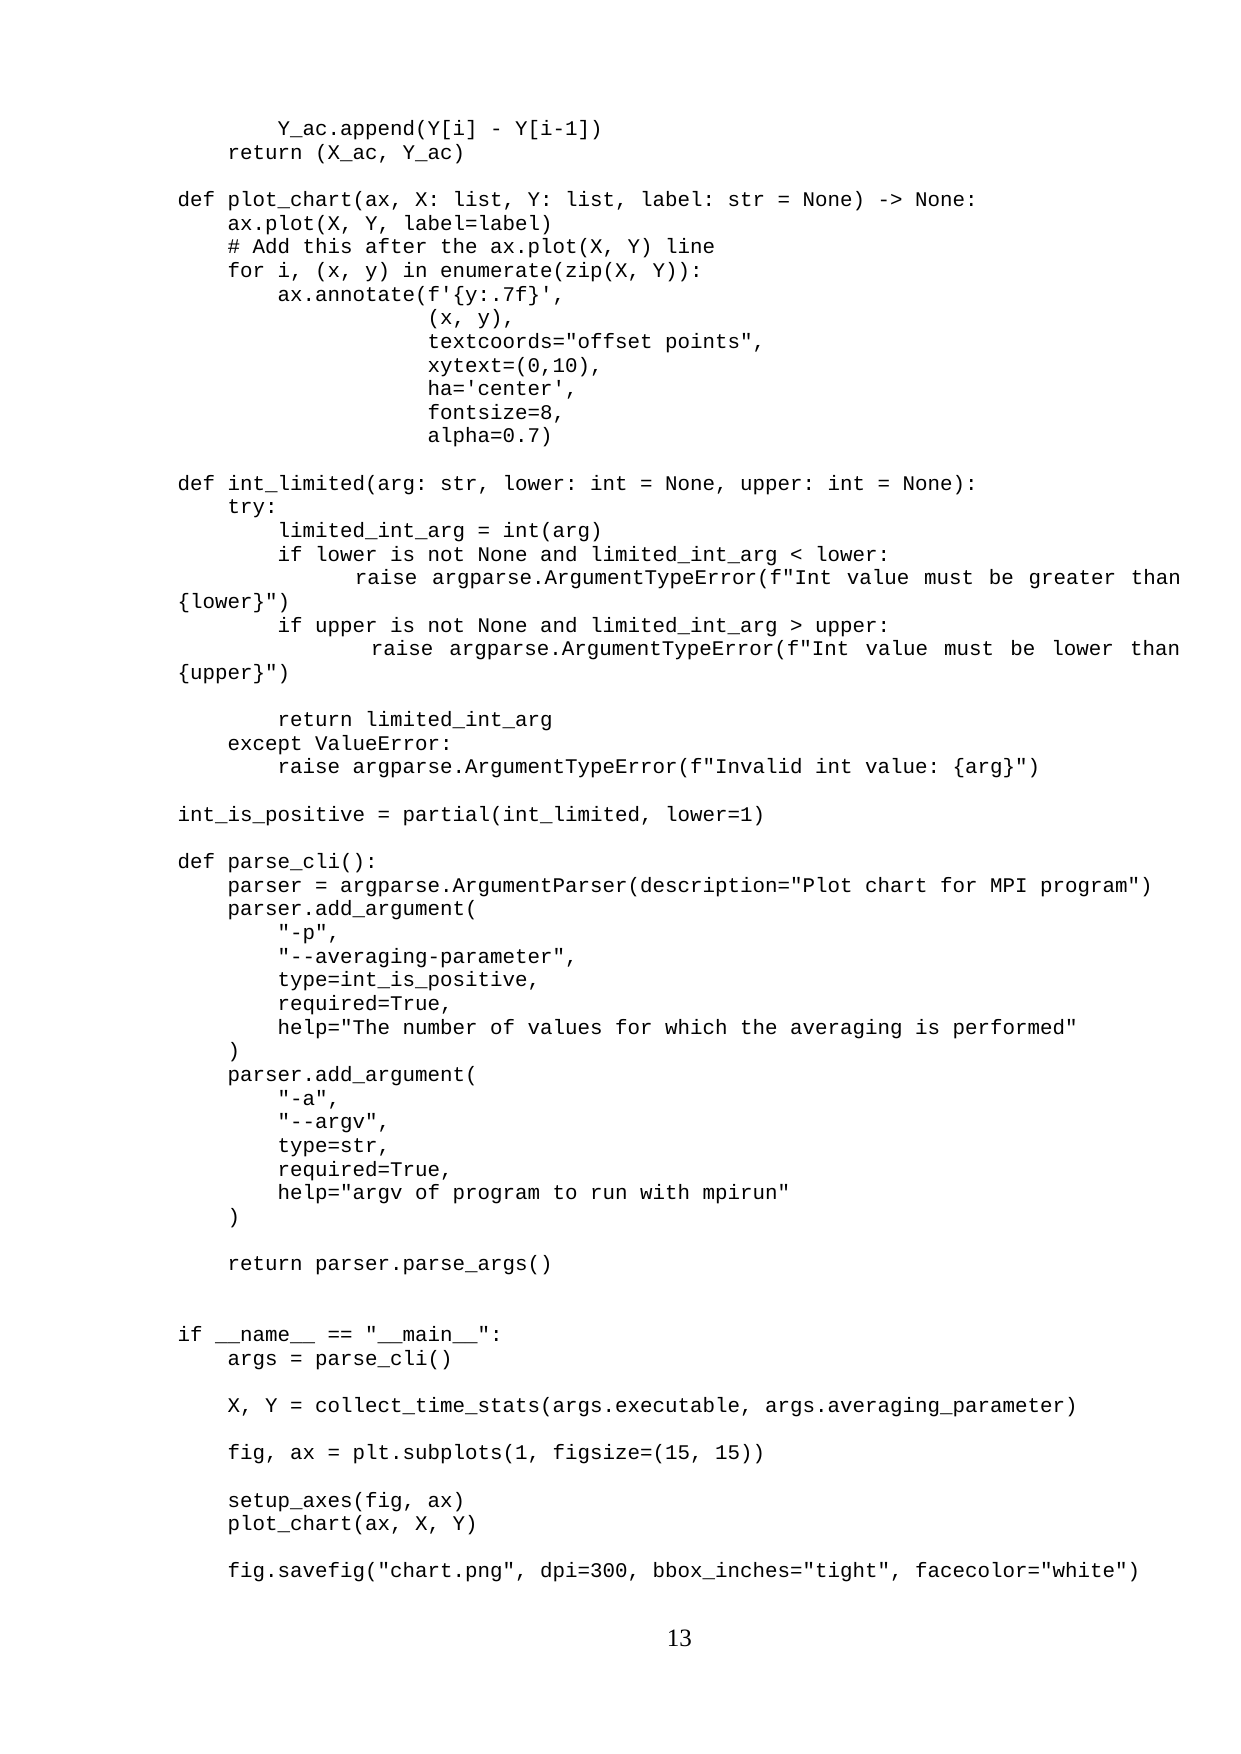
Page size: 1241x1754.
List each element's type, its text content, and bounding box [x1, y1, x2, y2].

table_header Y_ac.append(Y[i] - Y[i-1]) return (X_ac, Y_ac) def plot_chart(ax, X: list, Y: list, label: str = None) -> None: ax.plot(X, Y, label=label) # Add this after the ax.plot(X, Y) line for i, (x, y) in enumerate(zip(X, Y)): ax.annotate(f'{y:.7f}', (x, y), textcoords="offset points", xytext=(0,10), ha='center', fontsize=8, alpha=0.7) def int_limited(arg: str, lower: int = None, upper: int = None): try: limited_int_arg = int(arg) if lower is not None and limited_int_arg < lower: raise argparse.ArgumentTypeError(f"Int value must be greater than {lower}") if upper is not None and limited_int_arg > upper: raise argparse.ArgumentTypeError(f"Int value must be lower than {upper}") return limited_int_arg except ValueError: raise argparse.ArgumentTypeError(f"Invalid int value: {arg}") int_is_positive = partial(int_limited, lower=1) def parse_cli(): parser = argparse.ArgumentParser(description="Plot chart for MPI program") parser.add_argument( "-p", "--averaging-parameter", type=int_is_positive, required=True, help="The number of values for which the averaging is performed" ) parser.add_argument( "-a", "--argv", type=str, required=True, help="argv of program to run with mpirun" ) return parser.parse_args() if __name__ == "__main__": args = parse_cli() X, Y = collect_time_stats(args.executable, args.averaging_parameter) fig, ax = plt.subplots(1, figsize=(15, 15)) setup_axes(fig, ax) plot_chart(ax, X, Y) fig.savefig("chart.png", dpi=300, bbox_inches="tight", facecolor="white") [177, 118, 1181, 1584]
